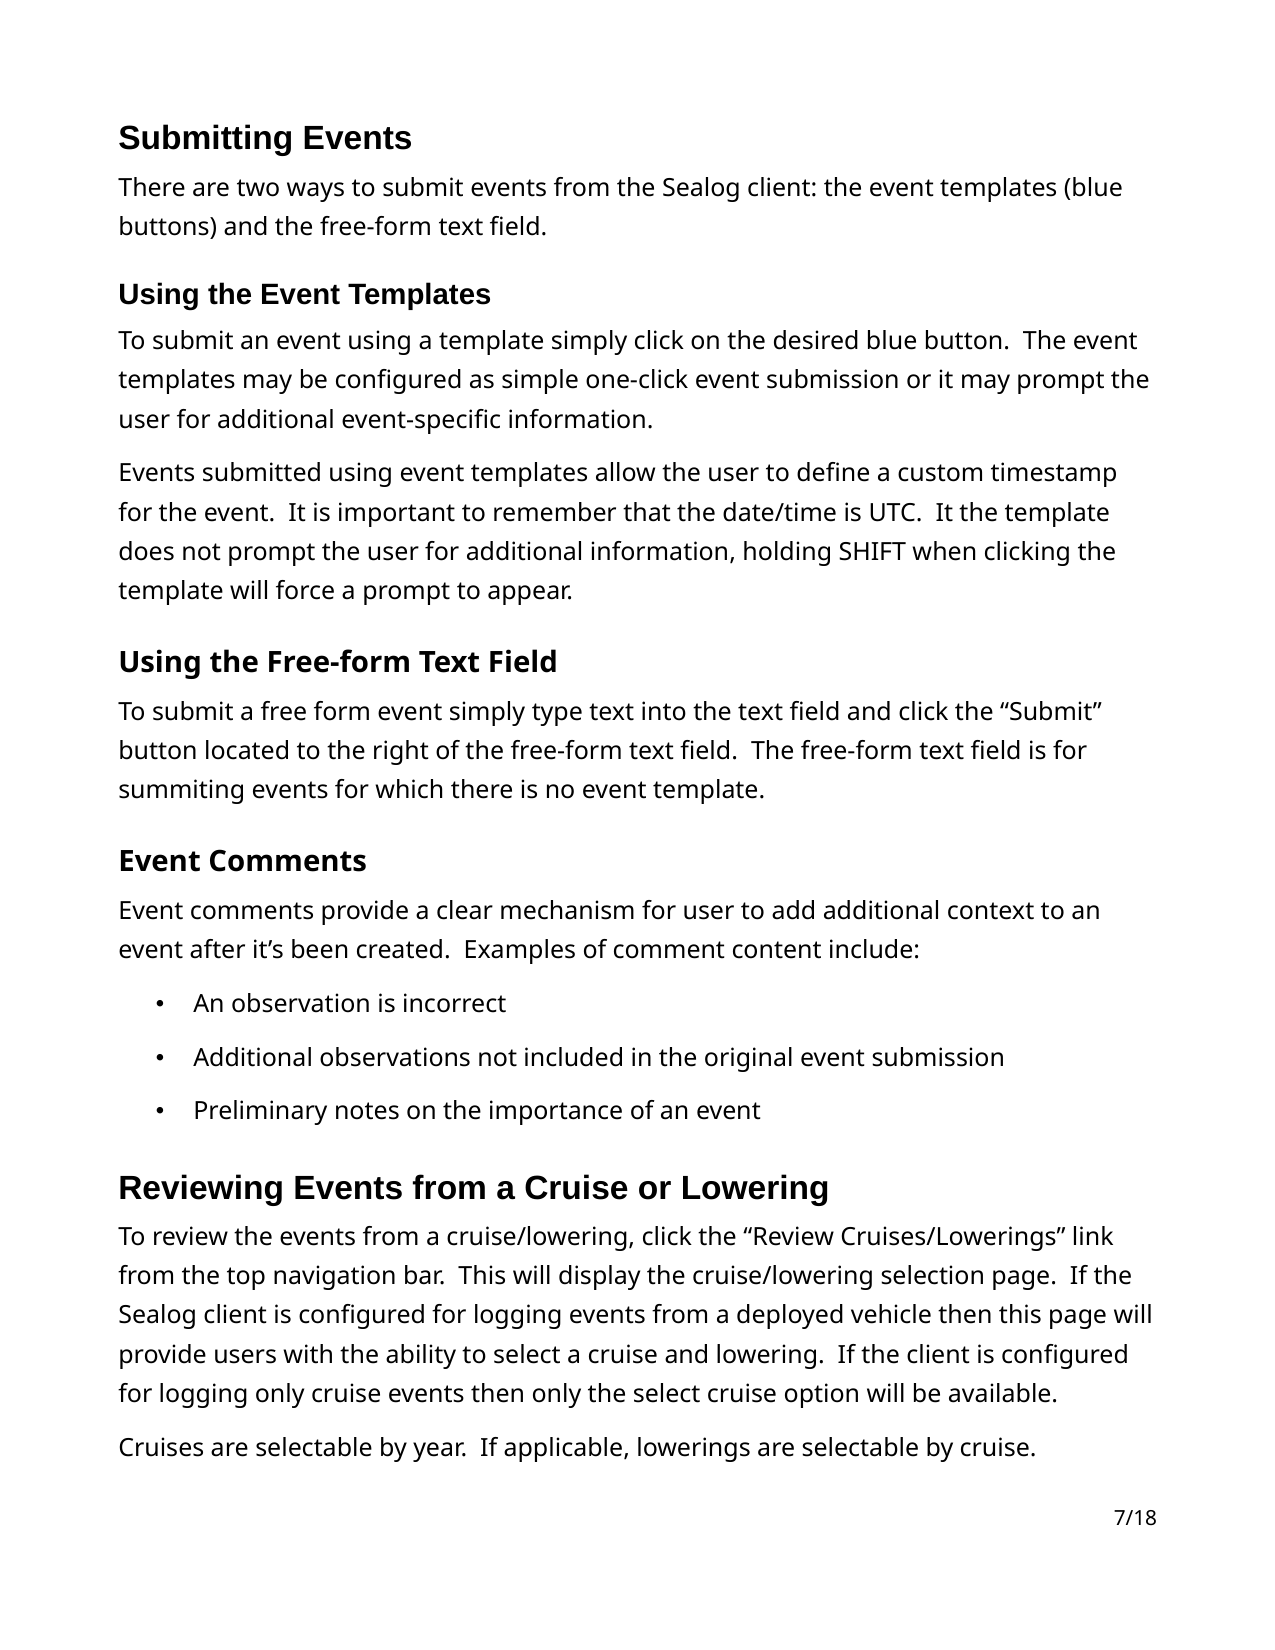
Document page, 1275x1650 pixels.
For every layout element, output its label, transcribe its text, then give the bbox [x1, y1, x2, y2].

subtitle Reviewing Events from a Cruise or Lowering [118, 1168, 1157, 1206]
list An observation is incorrect [156, 986, 1157, 1019]
list Preliminary notes on the importance of an event [156, 1093, 1157, 1127]
text There are two ways to submit events from the Sealog client: the event templates (blue buttons) and the free-form text field. [118, 169, 1157, 242]
text Cruises are selectable by year. If applicable, lowerings are selectable by cruise. [118, 1429, 1157, 1463]
text Event comments provide a clear mechanism for user to add additional context to an event after it’s been created. Examples of comment content include: [118, 893, 1157, 966]
subtitle Using the Free-form Text Field [118, 641, 1157, 681]
text To submit an event using a template simply click on the desired blue button. The event templates may be configured as simple one-click event submission or it may prompt the user for additional event-specific information. [118, 323, 1157, 435]
subtitle Submitting Events [118, 118, 1157, 157]
text To review the events from a cruise/lowering, click the “Review Cruises/Lowerings” link from the top navigation bar. This will display the cruise/lowering selection page. If the Sealog client is configured for logging events from a deployed vehicle then this page will provide users with the ability to select a cruise and lowering. If the client is configured for logging only cruise events then only the select cruise option will be available. [118, 1219, 1157, 1409]
text Events submitted using event templates allow the user to define a custom timestamp for the event. It is important to remember that the date/time is UTC. It the template does not prompt the user for additional information, holding SHIFT when clicking the template will force a prompt to appear. [118, 455, 1157, 607]
list Additional observations not included in the original event submission [156, 1039, 1157, 1073]
subtitle Event Comments [118, 840, 1157, 880]
text To submit a free form event simply type text into the text field and click the “Submit” button located to the right of the free-form text field. The free-form text field is for summiting events for which there is no event template. [118, 693, 1157, 806]
subtitle Using the Event Templates [118, 277, 1157, 311]
